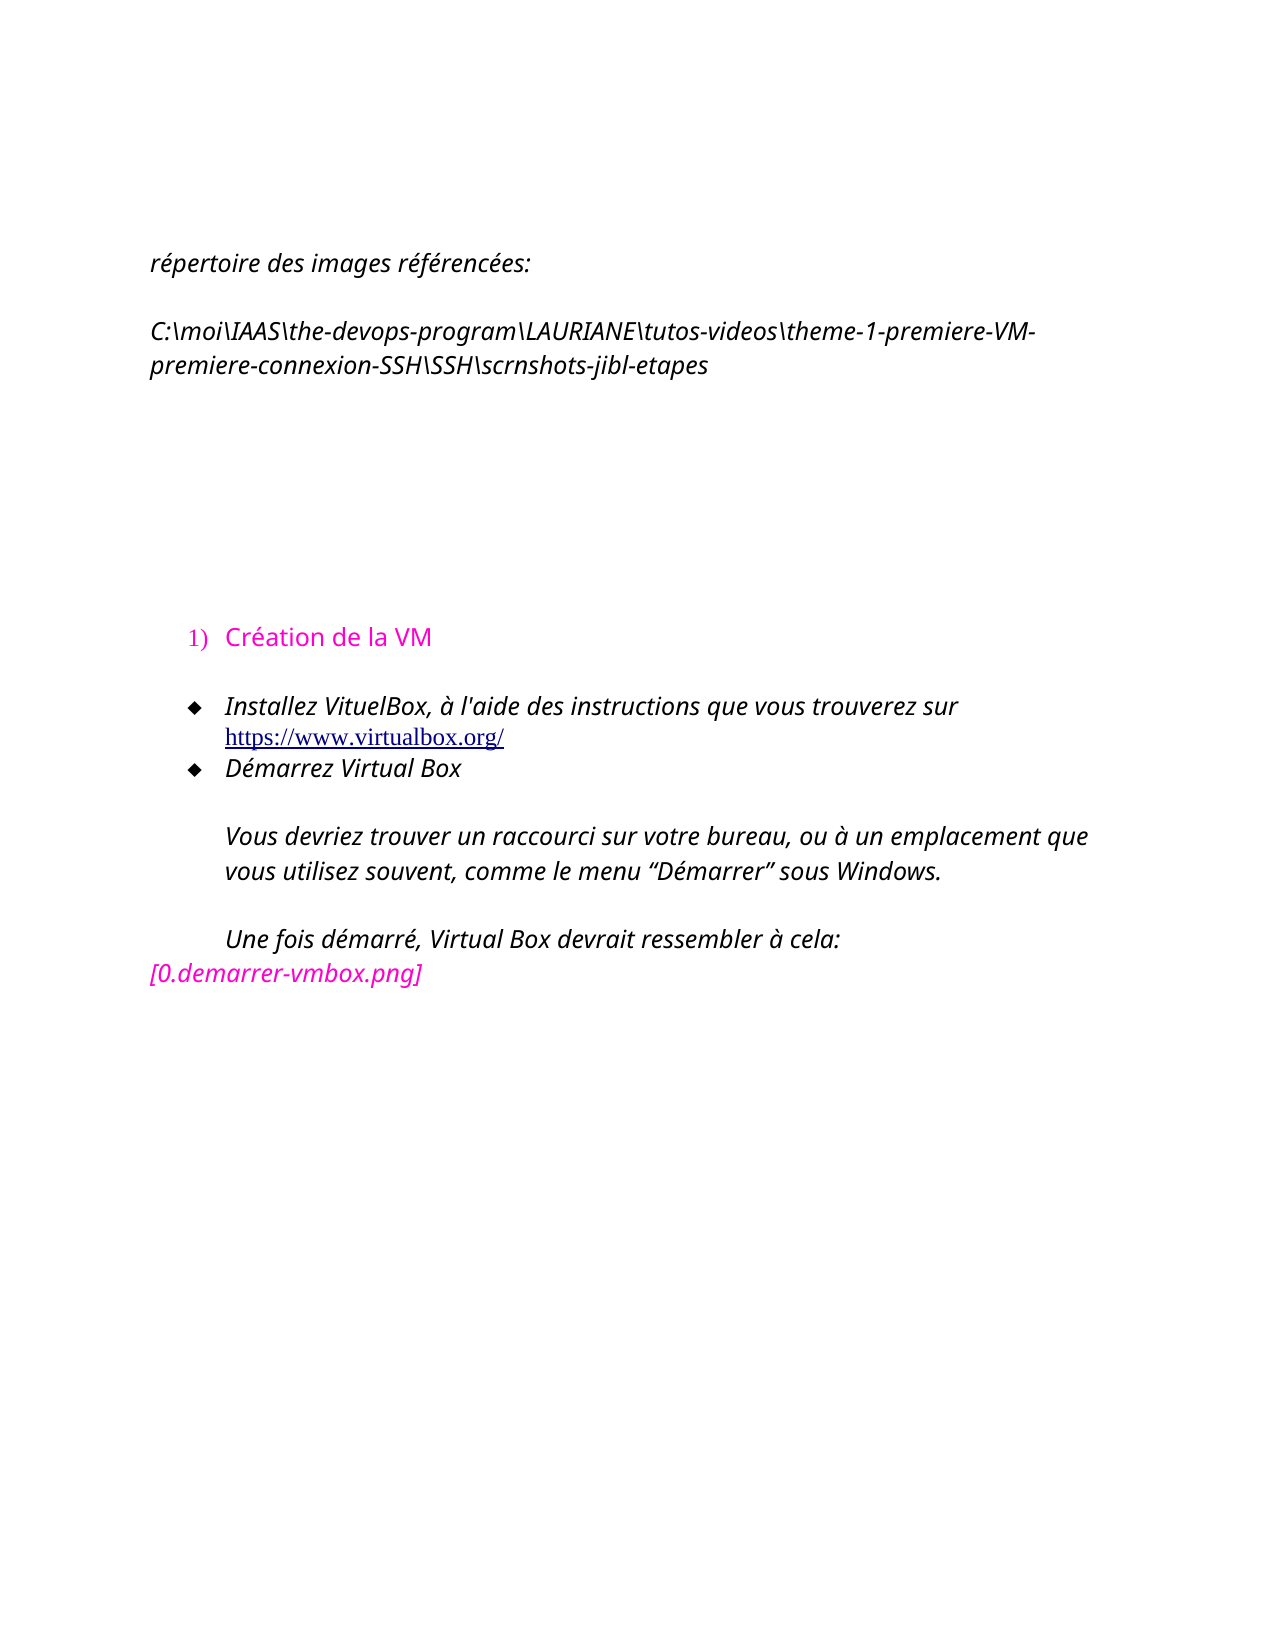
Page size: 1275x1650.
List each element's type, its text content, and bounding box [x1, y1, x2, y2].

text Vous devriez trouver un raccourci sur votre bureau, ou à un emplacement que vous utilisez souvent, comme le menu “Démarrer” sous Windows. [225, 819, 1125, 887]
list Création de la VM [187, 620, 1125, 654]
text C:\moi\IAAS\the-devops-program\LAURIANE\tutos-videos\theme-1-premiere-VM-premiere-connexion-SSH\SSH\scrnshots-jibl-etapes [150, 313, 1125, 382]
text [0.demarrer-vmbox.png] [150, 955, 1125, 989]
list Installez VituelBox, à l'aide des instructions que vous trouverez sur https://www.virtualbox.org/ [187, 688, 1125, 751]
text répertoire des images référencées: [150, 245, 1125, 279]
list Démarrez Virtual Box [187, 751, 1125, 785]
text Une fois démarré, Virtual Box devrait ressembler à cela: [225, 921, 1125, 955]
